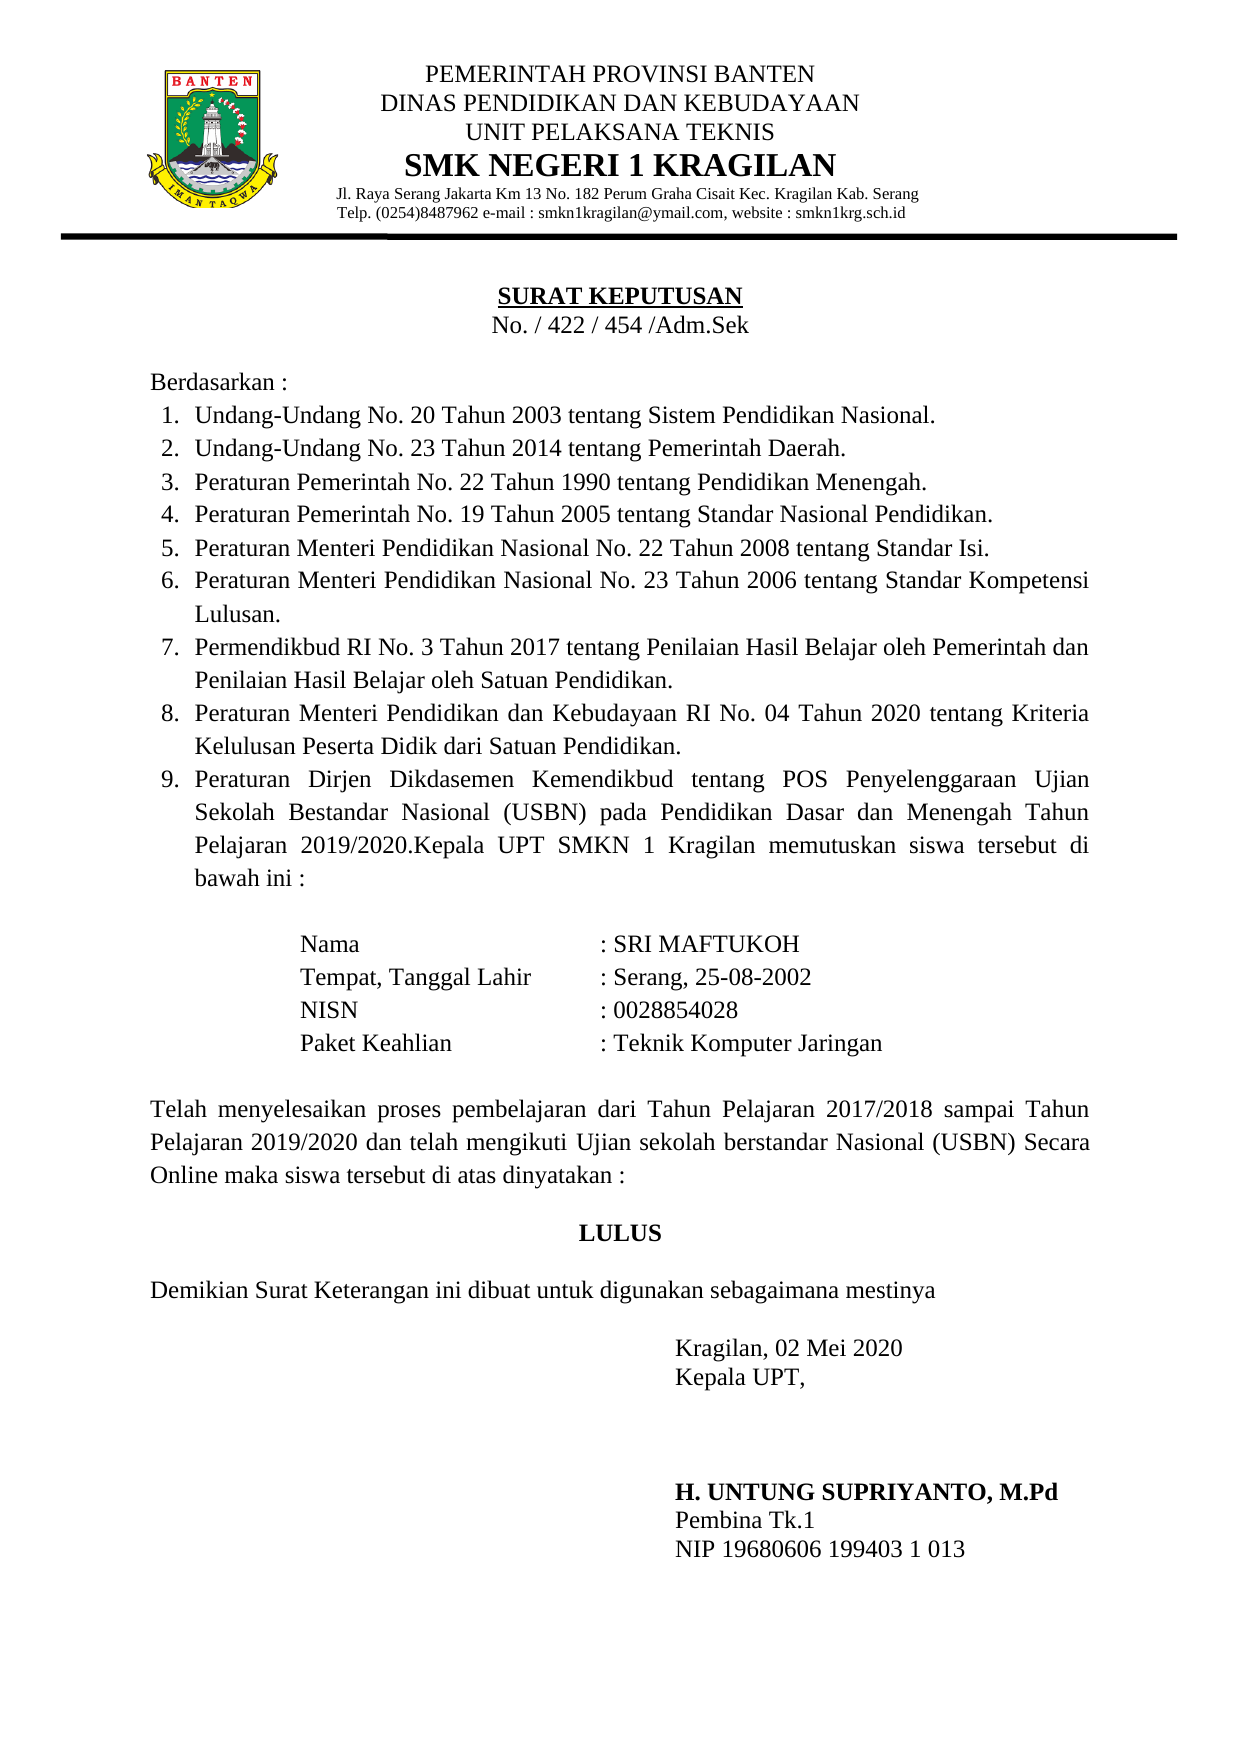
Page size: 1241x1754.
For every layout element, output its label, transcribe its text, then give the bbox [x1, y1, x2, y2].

text NISN : 0028854028 [150, 995, 1090, 1024]
text H. UNTUNG SUPRIYANTO, M.Pd [150, 1477, 1090, 1506]
text Kragilan, 02 Mei 2020 [150, 1333, 1090, 1362]
text No. / 422 / 454 /Adm.Sek [150, 310, 1090, 339]
text Nama : SRI MAFTUKOH [150, 929, 1090, 958]
text Pembina Tk.1 [150, 1506, 1090, 1534]
list Peraturan Menteri Pendidikan Nasional No. 23 Tahun 2006 tentang Standar Kompetensi Lulusan. [179, 566, 1090, 627]
list Undang-Undang No. 20 Tahun 2003 tentang Sistem Pendidikan Nasional. [179, 401, 1090, 429]
picture [146, 70, 279, 208]
text Telah menyelesaikan proses pembelajaran dari Tahun Pelajaran 2017/2018 sampai Tahun Pelajaran 2019/2020 dan telah mengikuti Ujian sekolah berstandar Nasional (USBN) Secara Online maka siswa tersebut di atas dinyatakan : [150, 1094, 1090, 1189]
list Peraturan Menteri Pendidikan dan Kebudayaan RI No. 04 Tahun 2020 tentang Kriteria Kelulusan Peserta Didik dari Satuan Pendidikan. [179, 698, 1090, 759]
list Peraturan Pemerintah No. 22 Tahun 1990 tentang Pendidikan Menengah. [179, 467, 1090, 495]
text Demikian Surat Keterangan ini dibuat untuk digunakan sebagaimana mestinya [150, 1276, 1090, 1304]
text Kepala UPT, [150, 1362, 1090, 1391]
text Berdasarkan : [150, 367, 1090, 396]
list Peraturan Menteri Pendidikan Nasional No. 22 Tahun 2008 tentang Standar Isi. [179, 533, 1090, 561]
list Peraturan Pemerintah No. 19 Tahun 2005 tentang Standar Nasional Pendidikan. [179, 499, 1090, 528]
text SURAT KEPUTUSAN [150, 281, 1090, 310]
text Paket Keahlian : Teknik Komputer Jaringan [150, 1028, 1090, 1057]
text Tempat, Tanggal Lahir : Serang, 25-08-2002 [150, 962, 1090, 991]
text LULUS [150, 1218, 1090, 1247]
list Peraturan Dirjen Dikdasemen Kemendikbud tentang POS Penyelenggaraan Ujian Sekolah Bestandar Nasional (USBN) pada Pendidikan Dasar dan Menengah Tahun Pelajaran 2019/2020.Kepala UPT SMKN 1 Kragilan memutuskan siswa tersebut di bawah ini : [179, 764, 1090, 892]
text NIP 19680606 199403 1 013 [150, 1534, 1090, 1563]
list Permendikbud RI No. 3 Tahun 2017 tentang Penilaian Hasil Belajar oleh Pemerintah dan Penilaian Hasil Belajar oleh Satuan Pendidikan. [179, 632, 1090, 693]
list Undang-Undang No. 23 Tahun 2014 tentang Pemerintah Daerah. [179, 433, 1090, 462]
